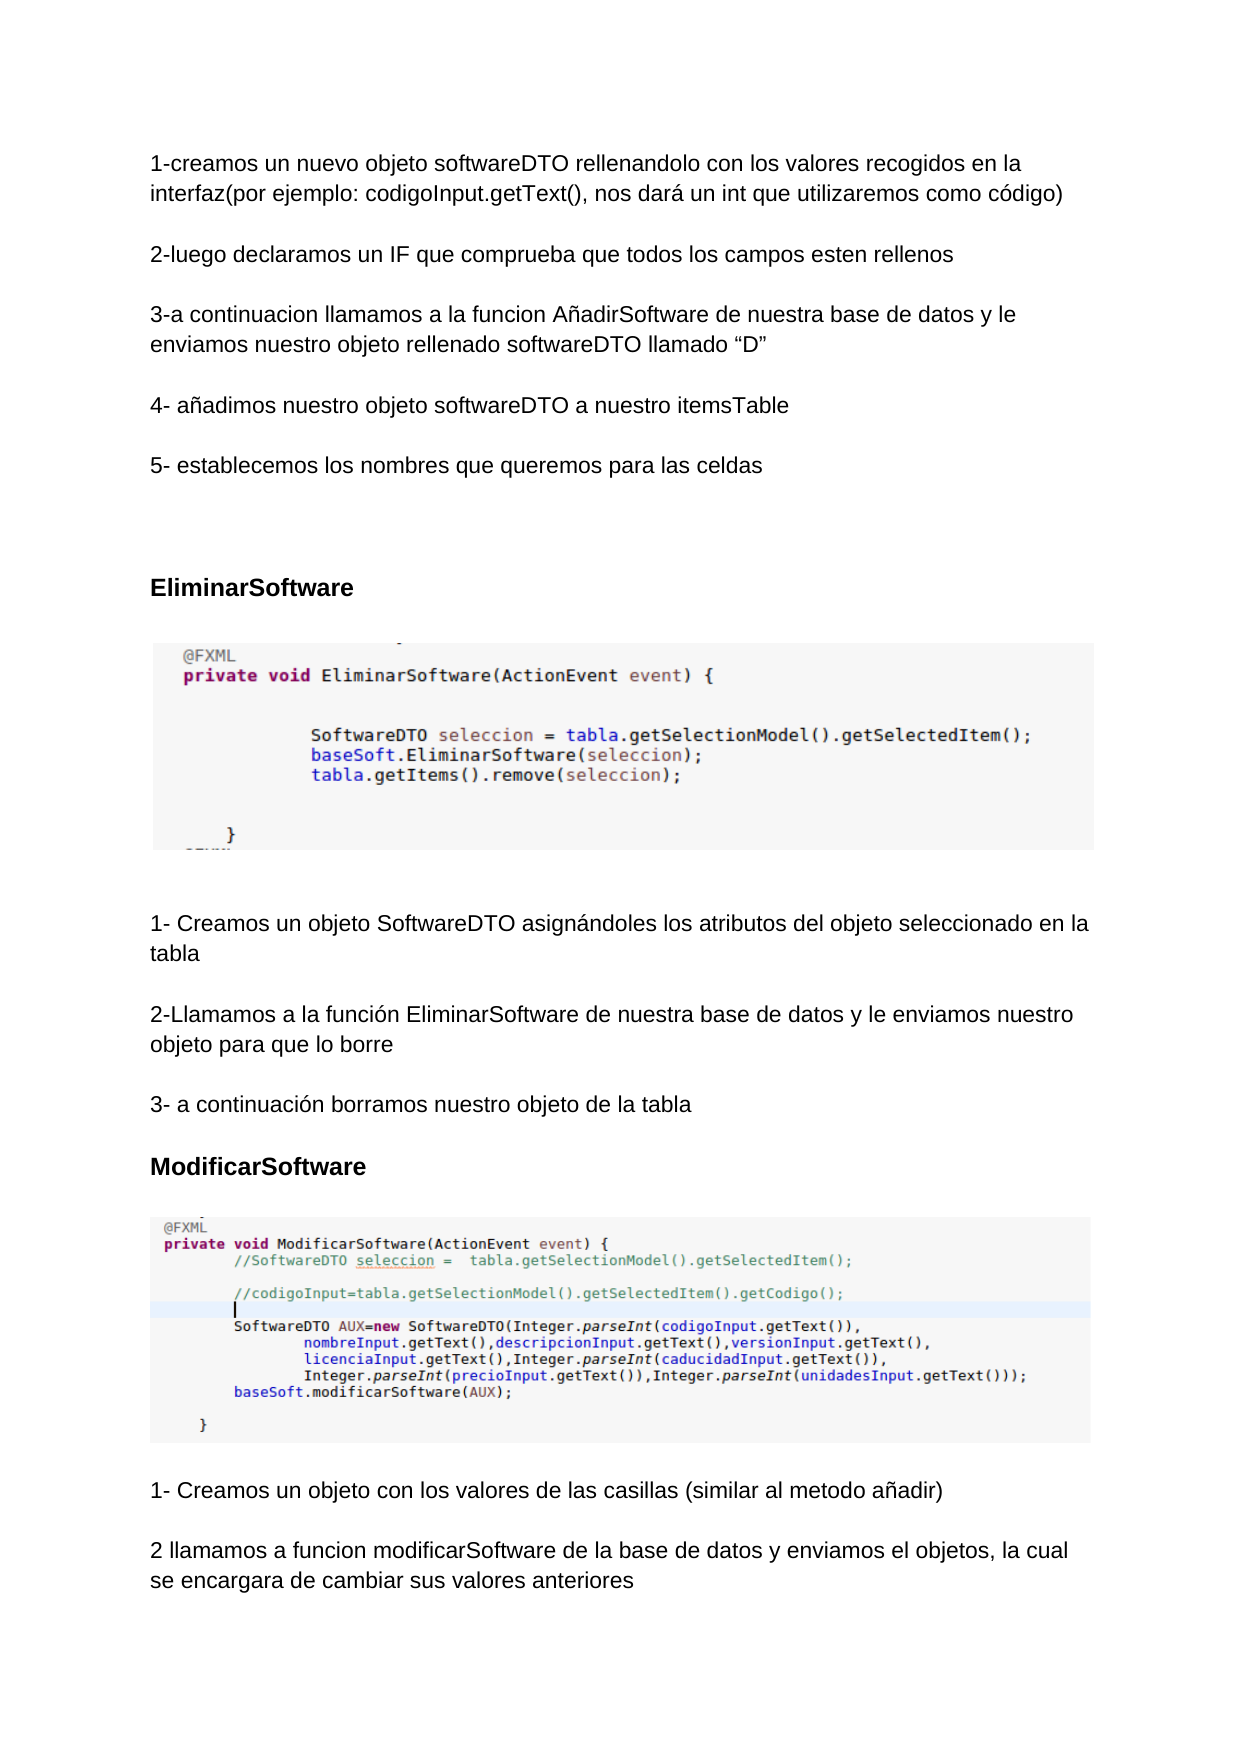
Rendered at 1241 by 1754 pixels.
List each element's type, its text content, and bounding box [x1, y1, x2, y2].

text ModificarSoftware [150, 1152, 1090, 1180]
picture [153, 643, 1094, 850]
text 4- añadimos nuestro objeto softwareDTO a nuestro itemsTable [150, 392, 1090, 418]
text 1- Creamos un objeto SoftwareDTO asignándoles los atributos del objeto seleccionado en la tabla [150, 910, 1090, 967]
text 2-Llamamos a la función EliminarSoftware de nuestra base de datos y le enviamos nuestro objeto para que lo borre [150, 1001, 1090, 1057]
text 3- a continuación borramos nuestro objeto de la tabla [150, 1091, 1090, 1118]
text 3-a continuacion llamamos a la funcion AñadirSoftware de nuestra base de datos y le enviamos nuestro objeto rellenado softwareDTO llamado “D” [150, 301, 1090, 358]
text 1-creamos un nuevo objeto softwareDTO rellenandolo con los valores recogidos en la interfaz(por ejemplo: codigoInput.getText(), nos dará un int que utilizaremos como código) [150, 150, 1090, 207]
text 2 llamamos a funcion modificarSoftware de la base de datos y enviamos el objetos, la cual se encargara de cambiar sus valores anteriores [150, 1537, 1090, 1594]
text EliminarSoftware [150, 573, 1090, 602]
text 5- establecemos los nombres que queremos para las celdas [150, 452, 1090, 478]
text 1- Creamos un objeto con los valores de las casillas (similar al metodo añadir) [150, 1477, 1090, 1503]
picture [150, 1217, 1091, 1443]
text 2-luego declaramos un IF que comprueba que todos los campos esten rellenos [150, 241, 1090, 267]
